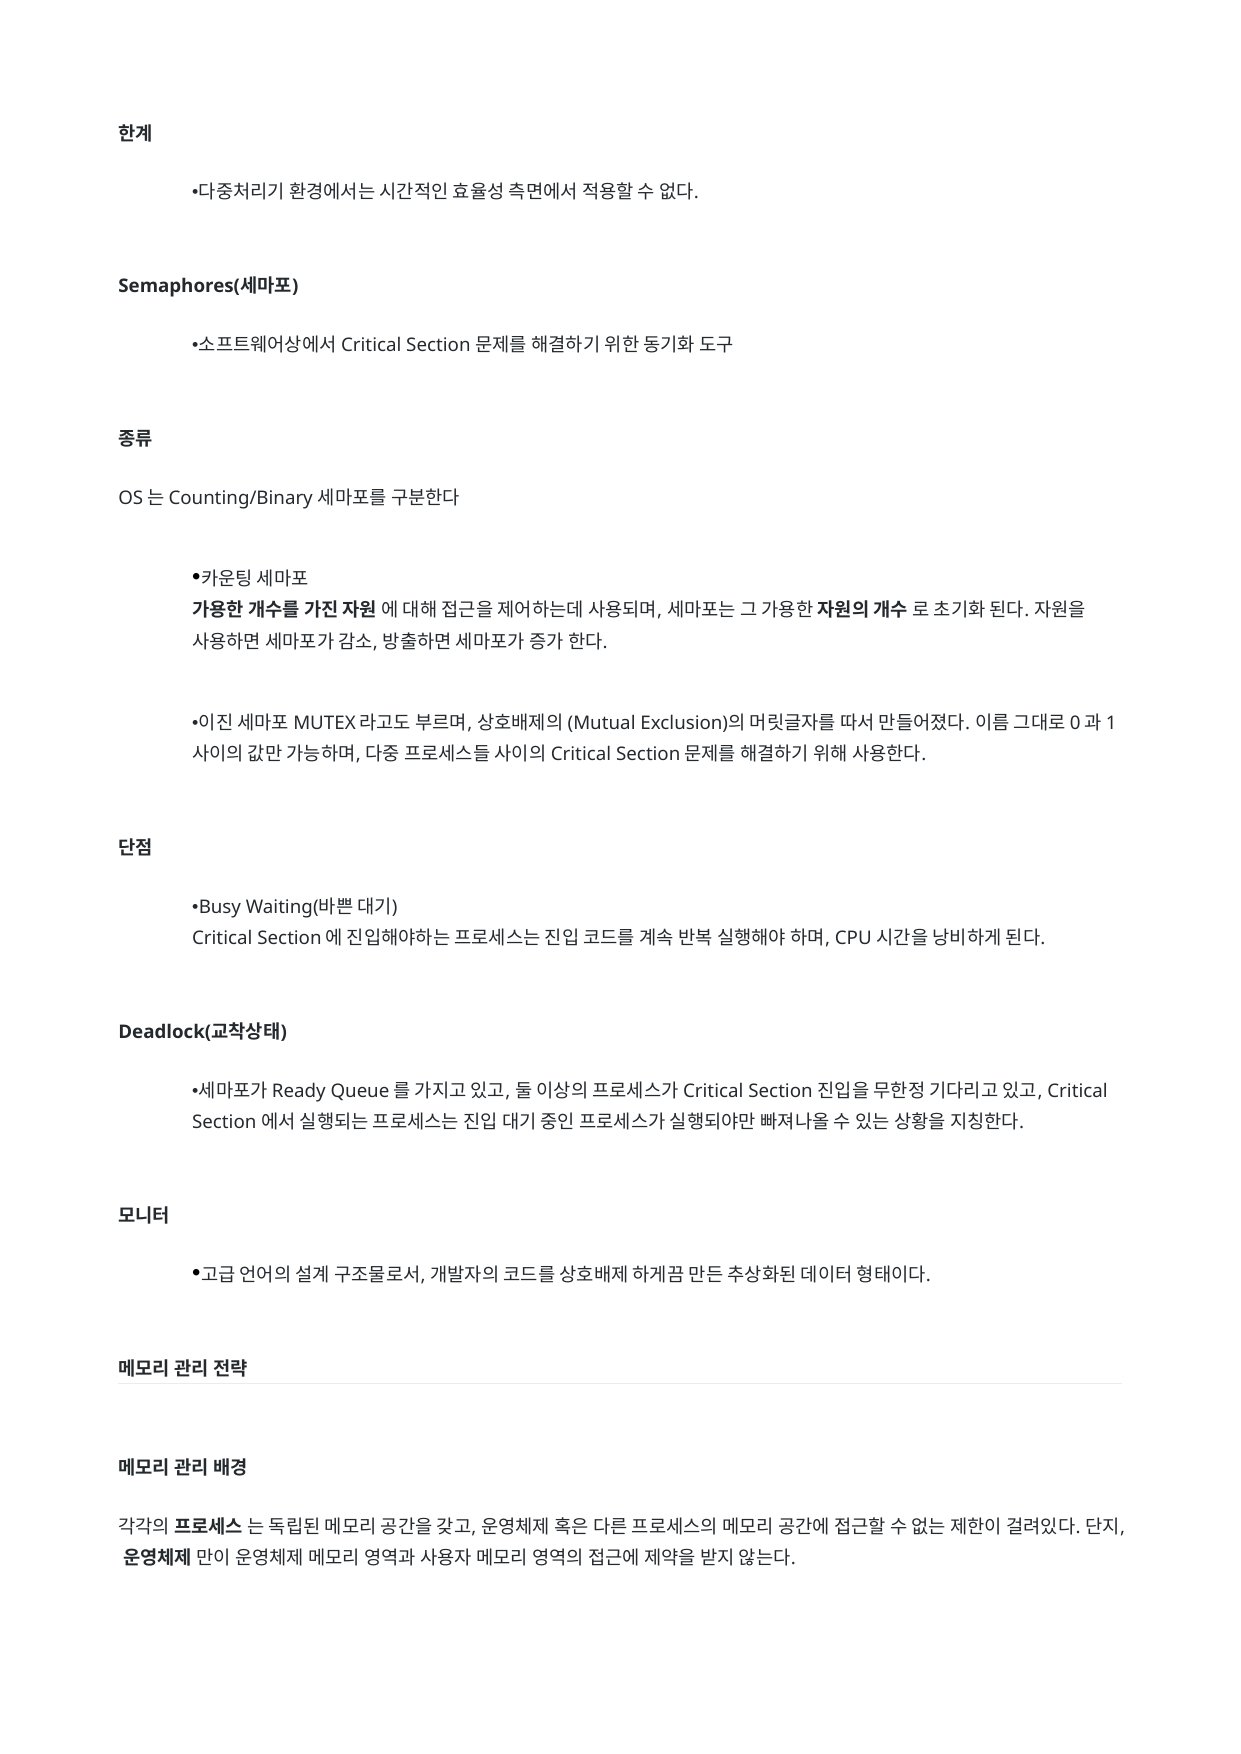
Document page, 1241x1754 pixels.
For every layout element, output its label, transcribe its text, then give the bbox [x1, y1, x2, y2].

subtitle Deadlock(교착상태) [118, 1016, 1122, 1044]
list 이진 세마포 MUTEX라고도 부르며, 상호배제의 (Mutual Exclusion)의 머릿글자를 따서 만들어졌다. 이름 그대로 0과 1 사이의 값만 가능하며, 다중 프로세스들 사이의 Critical Section문제를 해결하기 위해 사용한다. [118, 707, 1122, 766]
list 카운팅 세마포 가용한 개수를 가진 자원 에 대해 접근을 제어하는데 사용되며, 세마포는 그 가용한 자원의 개수 로 초기화 된다. 자원을 사용하면 세마포가 감소, 방출하면 세마포가 증가 한다. [118, 564, 1122, 653]
text 각각의 프로세스 는 독립된 메모리 공간을 갖고, 운영체제 혹은 다른 프로세스의 메모리 공간에 접근할 수 없는 제한이 걸려있다. 단지, 운영체제 만이 운영체제 메모리 영역과 사용자 메모리 영역의 접근에 제약을 받지 않는다. [118, 1512, 1122, 1570]
subtitle 메모리 관리 배경 [118, 1453, 1122, 1480]
list Busy Waiting(바쁜 대기) Critical Section에 진입해야하는 프로세스는 진입 코드를 계속 반복 실행해야 하며, CPU 시간을 낭비하게 된다. [118, 891, 1122, 950]
text OS는 Counting/Binary 세마포를 구분한다 [118, 482, 1122, 510]
subtitle 종류 [118, 423, 1122, 451]
list 다중처리기 환경에서는 시간적인 효율성 측면에서 적용할 수 없다. [118, 177, 1122, 204]
subtitle 단점 [118, 832, 1122, 860]
list 소프트웨어상에서 Critical Section 문제를 해결하기 위한 동기화 도구 [118, 330, 1122, 357]
subtitle 메모리 관리 전략 [118, 1353, 1122, 1383]
subtitle 한계 [118, 118, 1122, 145]
list 세마포가 Ready Queue를 가지고 있고, 둘 이상의 프로세스가 Critical Section 진입을 무한정 기다리고 있고, Critical Section 에서 실행되는 프로세스는 진입 대기 중인 프로세스가 실행되야만 빠져나올 수 있는 상황을 지칭한다. [118, 1075, 1122, 1134]
list 고급 언어의 설계 구조물로서, 개발자의 코드를 상호배제 하게끔 만든 추상화된 데이터 형태이다. [118, 1259, 1122, 1287]
subtitle Semaphores(세마포) [118, 271, 1122, 298]
subtitle 모니터 [118, 1200, 1122, 1228]
